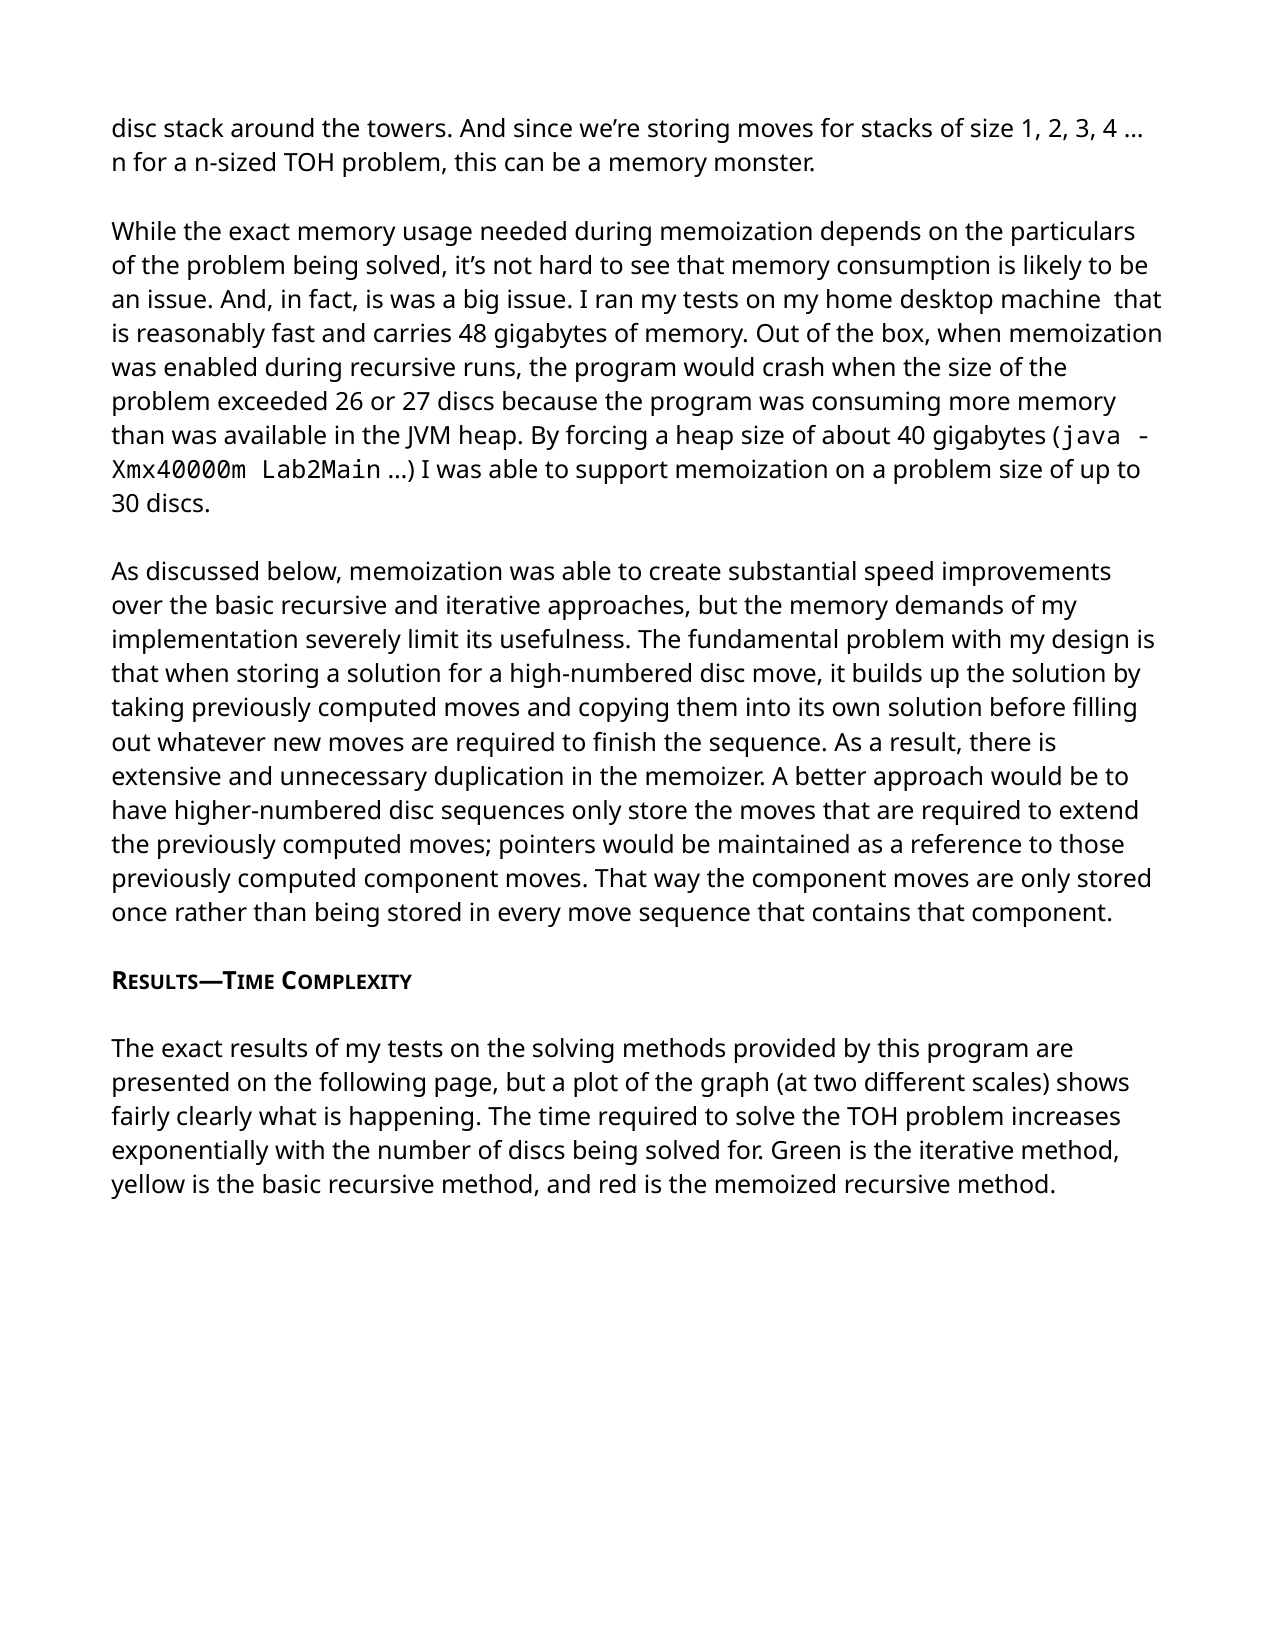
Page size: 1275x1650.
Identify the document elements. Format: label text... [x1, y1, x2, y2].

text While the exact memory usage needed during memoization depends on the particulars of the problem being solved, it’s not hard to see that memory consumption is likely to be an issue. And, in fact, is was a big issue. I ran my tests on my home desktop machine that is reasonably fast and carries 48 gigabytes of memory. Out of the box, when memoization was enabled during recursive runs, the program would crash when the size of the problem exceeded 26 or 27 discs because the program was consuming more memory than was available in the JVM heap. By forcing a heap size of about 40 gigabytes (java -Xmx40000m Lab2Main …) I was able to support memoization on a problem size of up to 30 discs. [111, 213, 1164, 520]
text As discussed below, memoization was able to create substantial speed improvements over the basic recursive and iterative approaches, but the memory demands of my implementation severely limit its usefulness. The fundamental problem with my design is that when storing a solution for a high-numbered disc move, it builds up the solution by taking previously computed moves and copying them into its own solution before filling out whatever new moves are required to finish the sequence. As a result, there is extensive and unnecessary duplication in the memoizer. A better approach would be to have higher-numbered disc sequences only store the moves that are required to extend the previously computed moves; pointers would be maintained as a reference to those previously computed component moves. That way the component moves are only stored once rather than being stored in every move sequence that contains that component. [111, 554, 1164, 928]
text Results—Time Complexity [111, 963, 1164, 997]
text The integer pair is stored in two parallel arrays, one of which contains the disc number and the other contains the encoded move. Theoretically, a single array should be able to hold moves, and we could expand this indefinitely using a two(or higher)-dimensional array of arrays. However, a Java integer primitive occupies 4 bytes, making that single maximum-sized array take up megabytes of memory. And since we have two of those to represent the moves, we’re all of a sudden up to 4.3 gigabytes of memory to store the move sequence required to solve a 31-disc movement. And given that there are six possible combination of towers and directions, there is the potential to use up over 25 gigabytes of memory just on the possible ways to move a 31-disc stack around the towers. And since we’re storing moves for stacks of size 1, 2, 3, 4 … n for a n-sized TOH problem, this can be a memory monster. [111, 111, 1164, 179]
text The exact results of my tests on the solving methods provided by this program are presented on the following page, but a plot of the graph (at two different scales) shows fairly clearly what is happening. The time required to solve the TOH problem increases exponentially with the number of discs being solved for. Green is the iterative method, yellow is the basic recursive method, and red is the memoized recursive method. [111, 1031, 1164, 1201]
